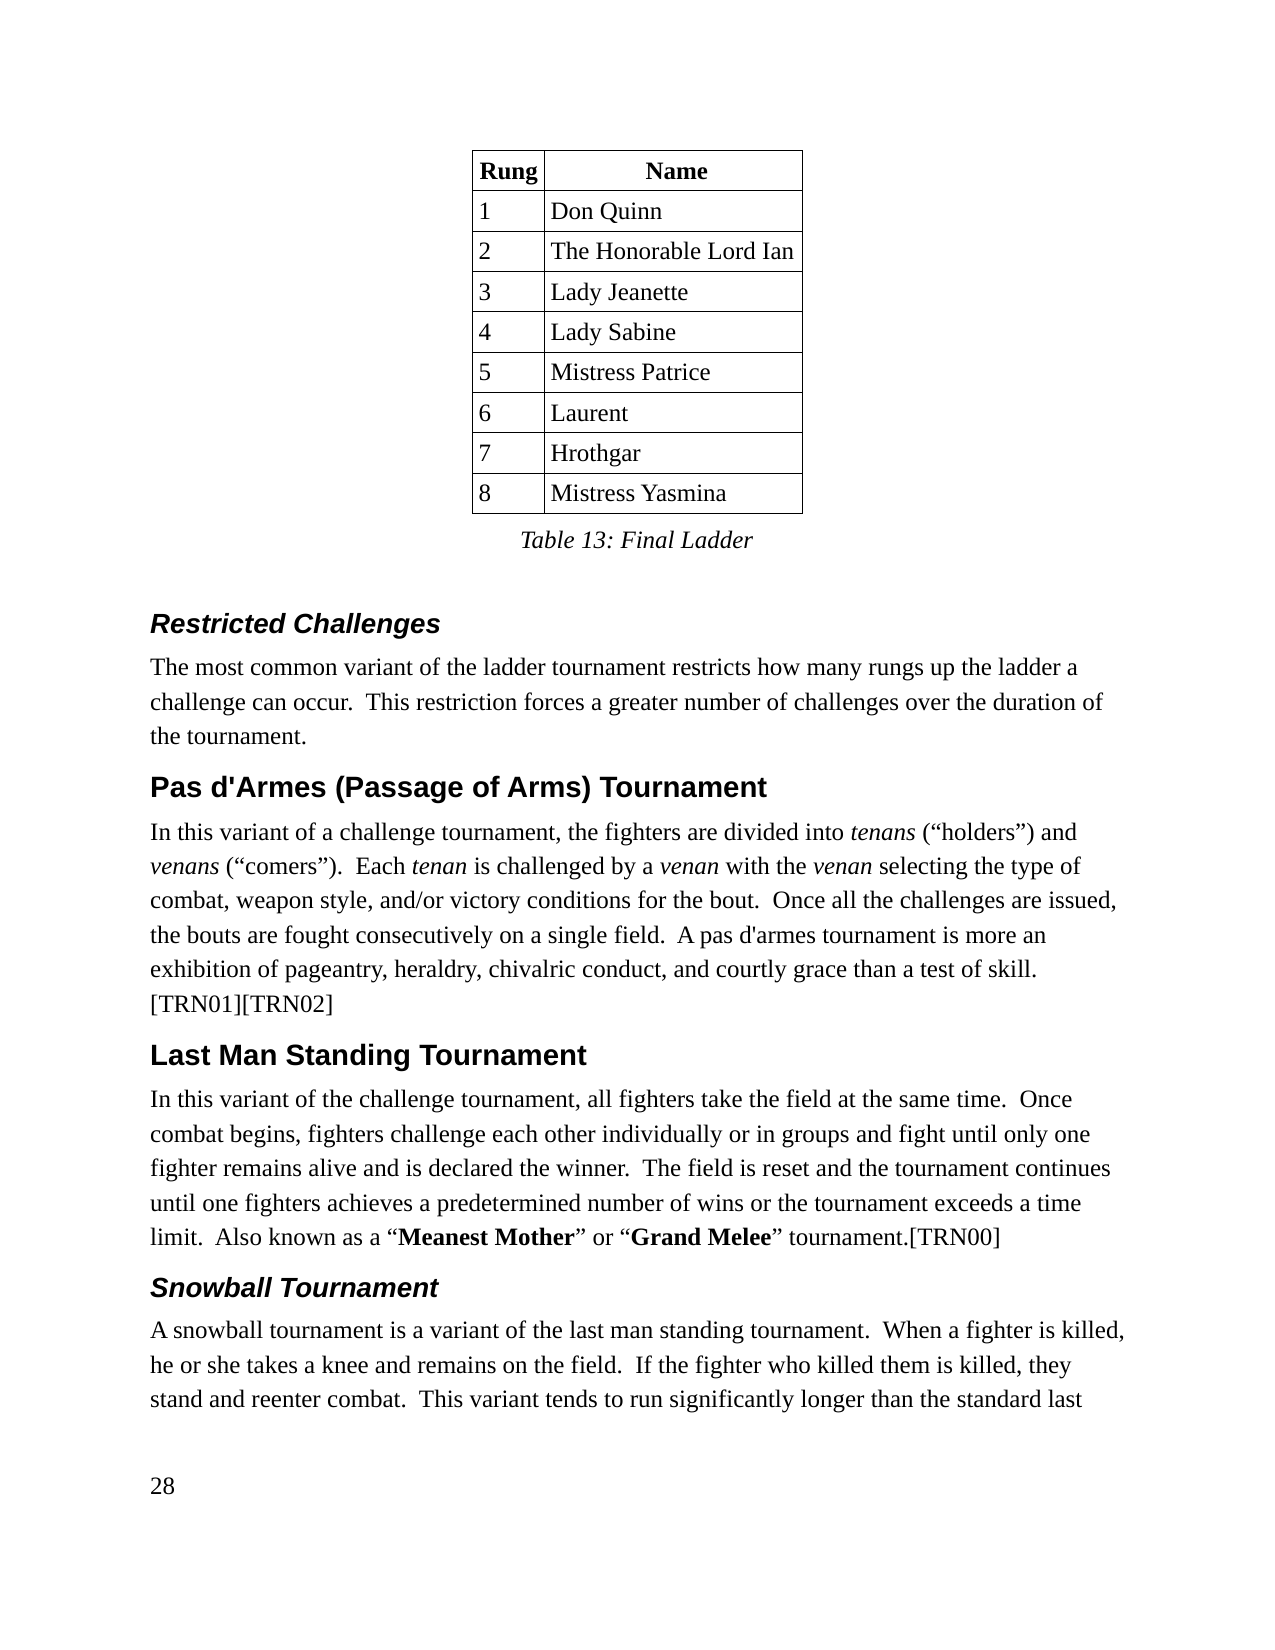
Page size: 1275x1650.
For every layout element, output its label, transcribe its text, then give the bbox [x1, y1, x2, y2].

table_cell Don Quinn [545, 191, 802, 231]
table_cell Hrothgar [545, 433, 802, 472]
subtitle Pas d'Armes (Passage of Arms) Tournament [150, 770, 1125, 804]
text A snowball tournament is a variant of the last man standing tournament. When a fighter is killed, he or she takes a knee and remains on the field. If the fighter who killed them is killed, they stand and reenter combat. This variant tends to run significantly longer than the standard last [150, 1316, 1125, 1413]
table_cell 7 [473, 433, 544, 472]
table_cell 5 [473, 353, 544, 392]
table_cell Mistress Patrice [545, 353, 802, 392]
subtitle Snowball Tournament [150, 1271, 1125, 1303]
table_header Rung [473, 151, 544, 190]
table_cell The Honorable Lord Ian [545, 232, 802, 271]
table_cell 3 [473, 272, 544, 311]
text The most common variant of the ladder tournament restricts how many rungs up the ladder a challenge can occur. This restriction forces a greater number of challenges over the duration of the tournament. [150, 652, 1125, 750]
table_cell 1 [473, 191, 544, 231]
table_cell Lady Jeanette [545, 272, 802, 311]
table_cell Laurent [545, 393, 802, 432]
table_cell 6 [473, 393, 544, 432]
subtitle Restricted Challenges [150, 608, 1125, 640]
subtitle Last Man Standing Tournament [150, 1038, 1125, 1072]
table_cell 8 [473, 474, 544, 513]
table_cell Lady Sabine [545, 312, 802, 352]
text In this variant of a challenge tournament, the fighters are divided into tenans (“holders”) and venans (“comers”). Each tenan is challenged by a venan with the venan selecting the type of combat, weapon style, and/or victory conditions for the bout. Once all the challenges are issued, the bouts are fought consecutively on a single field. A pas d'armes tournament is more an exhibition of pageantry, heraldry, chivalric conduct, and courtly grace than a test of skill.[TRN01][TRN02] [150, 817, 1125, 1018]
table_header Name [545, 151, 802, 190]
text In this variant of the challenge tournament, all fighters take the field at the same time. Once combat begins, fighters challenge each other individually or in groups and fight until only one fighter remains alive and is declared the winner. The field is reset and the tournament continues until one fighters achieves a predetermined number of wins or the tournament exceeds a time limit. Also known as a “Meanest Mother” or “Grand Melee” tournament.[TRN00] [150, 1084, 1125, 1251]
table_cell 4 [473, 312, 544, 352]
table_cell Mistress Yasmina [545, 474, 802, 513]
text Table 13: Final Ladder [150, 525, 1125, 554]
table_cell 2 [473, 232, 544, 271]
